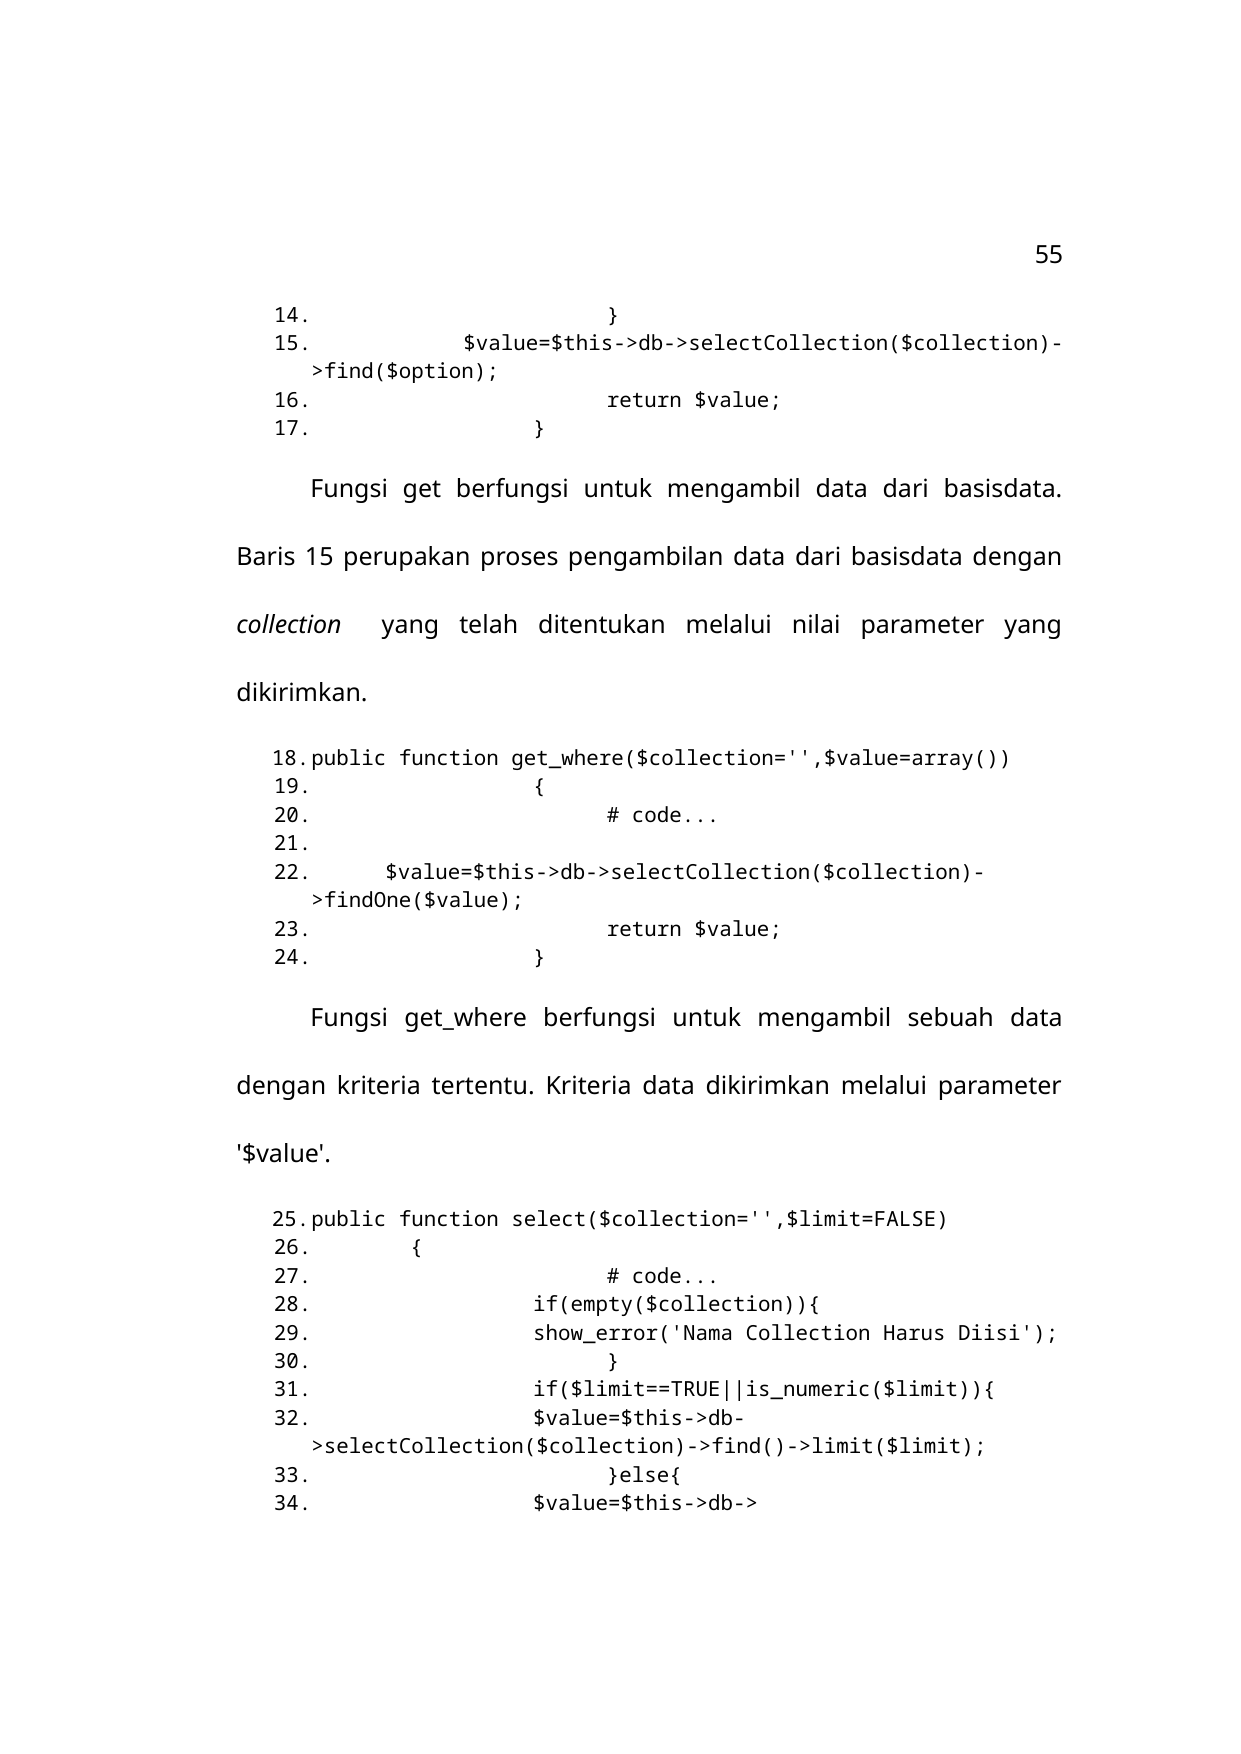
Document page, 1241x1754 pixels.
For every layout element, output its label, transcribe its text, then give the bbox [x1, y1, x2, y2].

list $value=$this->db-> [274, 1488, 1063, 1517]
list $value=$this->db->selectCollection($collection)->findOne($value); [274, 857, 1063, 914]
list # code... [274, 800, 1063, 828]
list } [274, 300, 1063, 328]
list $value=$this->db->selectCollection($collection)->find()->limit($limit); [274, 1403, 1063, 1460]
list return $value; [274, 385, 1063, 413]
list { [274, 1232, 1063, 1261]
text Fungsi get_where berfungsi untuk mengambil sebuah data dengan kriteria tertentu. Kriteria data dikirimkan melalui parameter '$value'. [236, 999, 1063, 1170]
list public function select($collection='',$limit=FALSE) [272, 1204, 1063, 1232]
text Fungsi get berfungsi untuk mengambil data dari basisdata. Baris 15 perupakan proses pengambilan data dari basisdata dengan collection yang telah ditentukan melalui nilai parameter yang dikirimkan. [236, 471, 1063, 709]
list } [274, 1346, 1063, 1374]
list # code... [274, 1261, 1063, 1289]
list }else{ [274, 1460, 1063, 1488]
list } [274, 942, 1063, 971]
list public function get_where($collection='',$value=array()) [272, 743, 1063, 772]
list if($limit==TRUE||is_numeric($limit)){ [274, 1374, 1063, 1403]
list if(empty($collection)){ [274, 1289, 1063, 1318]
list $value=$this->db->selectCollection($collection)->find($option); [274, 328, 1063, 385]
list { [274, 772, 1063, 800]
list show_error('Nama Collection Harus Diisi'); [274, 1318, 1063, 1346]
list return $value; [274, 914, 1063, 942]
list } [274, 413, 1063, 442]
